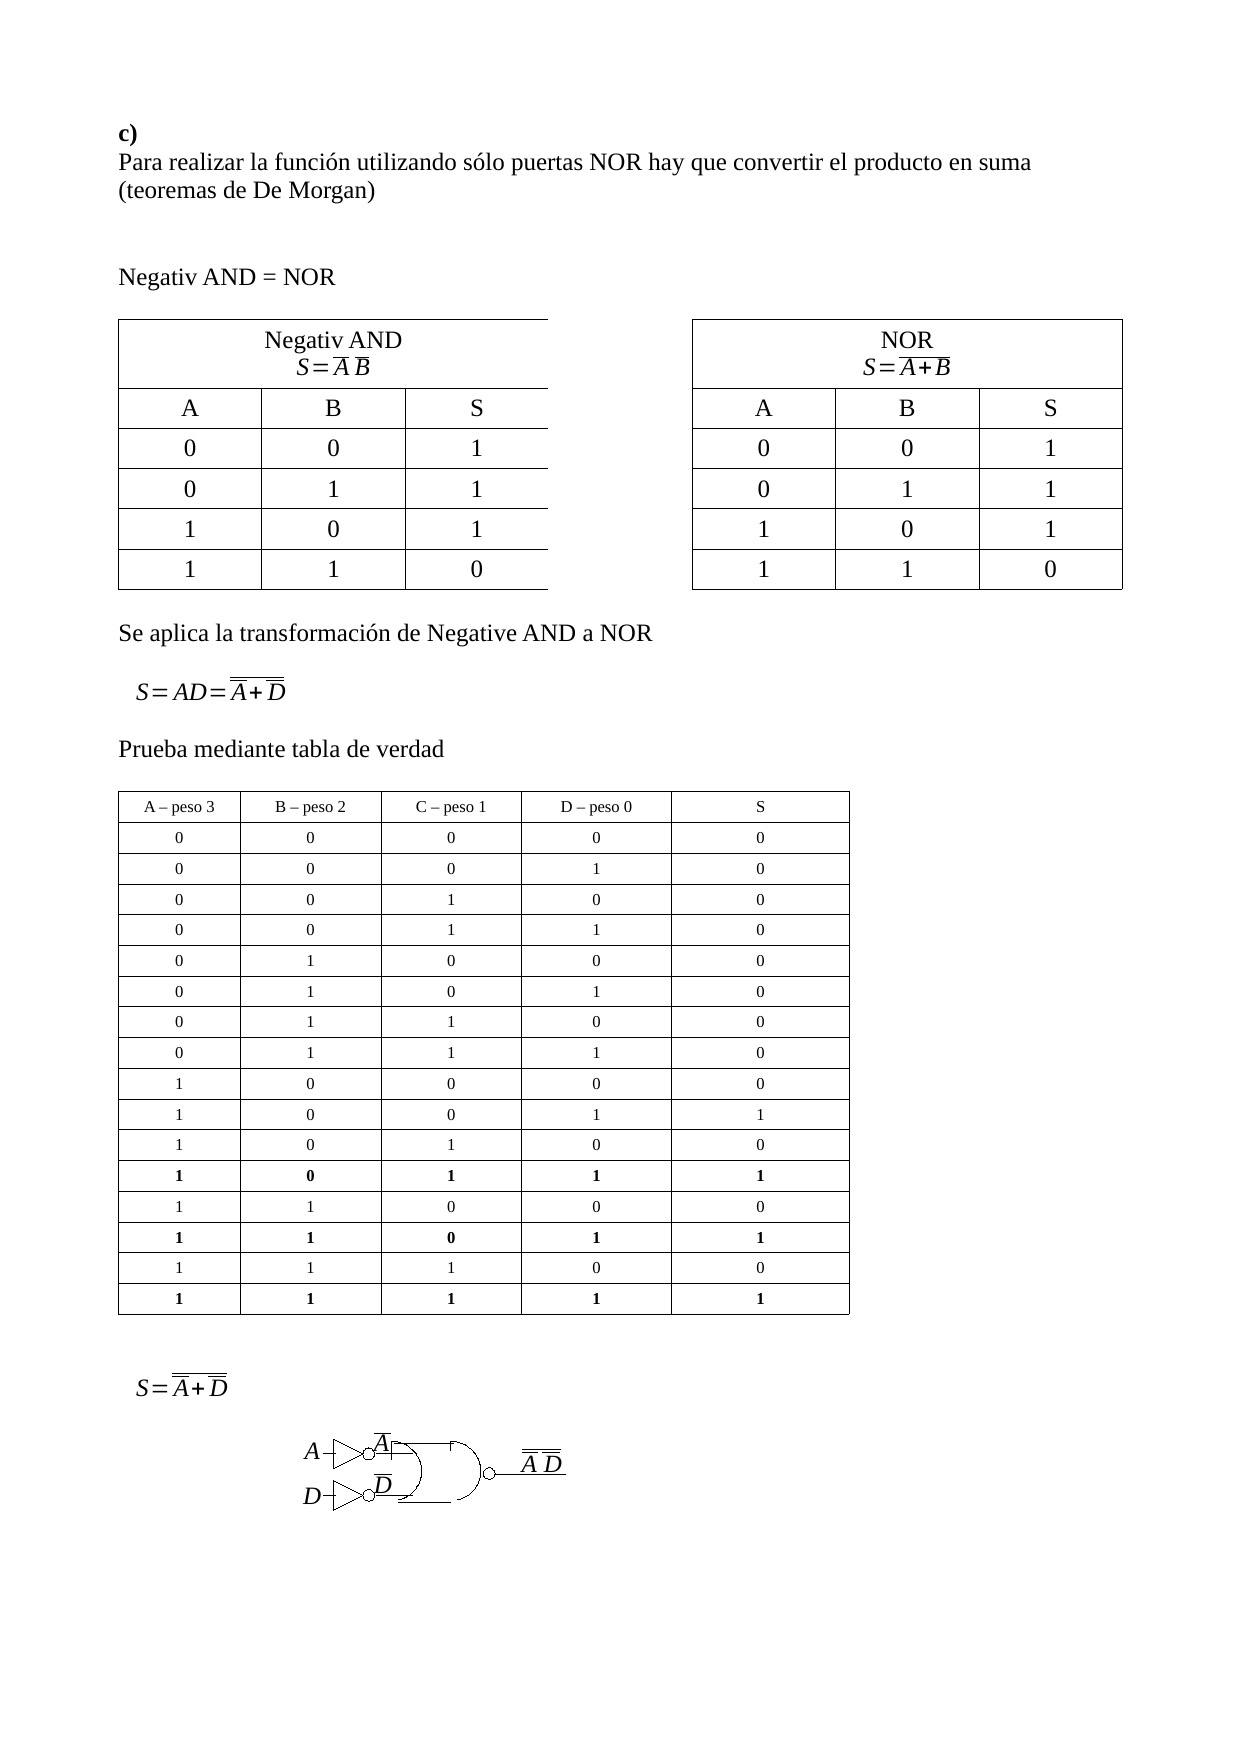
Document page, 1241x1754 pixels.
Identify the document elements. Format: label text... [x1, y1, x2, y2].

table_cell 0 [693, 469, 835, 508]
table_cell 0 [672, 885, 849, 914]
table_cell 1 [241, 1223, 381, 1252]
table_cell 1 [382, 1007, 521, 1037]
table_cell 1 [382, 1161, 521, 1191]
table_cell 0 [119, 977, 240, 1006]
table_cell 1 [119, 1284, 240, 1314]
table_cell 0 [672, 854, 849, 883]
table_cell 1 [119, 1161, 240, 1191]
table_cell 0 [382, 977, 521, 1006]
table_cell 0 [241, 1161, 381, 1191]
table_cell 0 [522, 1007, 671, 1037]
table_cell 1 [382, 1253, 521, 1283]
table_cell 0 [672, 1192, 849, 1222]
table_cell 1 [406, 429, 548, 468]
table_cell 1 [980, 429, 1122, 468]
table_header D – peso 0 [522, 792, 671, 822]
table_cell 0 [522, 1192, 671, 1222]
table_cell 0 [980, 550, 1122, 589]
table_cell 0 [241, 1130, 381, 1160]
table_cell 0 [119, 429, 261, 468]
table_cell 0 [382, 823, 521, 853]
table_cell 1 [262, 550, 405, 589]
table_cell 1 [241, 1192, 381, 1222]
table_cell 1 [672, 1100, 849, 1129]
table_cell 1 [382, 1038, 521, 1068]
table_cell 0 [382, 1100, 521, 1129]
text Prueba mediante tabla de verdad [118, 734, 1122, 763]
table_cell 1 [672, 1161, 849, 1191]
table_header C – peso 1 [382, 792, 521, 822]
table_cell 0 [672, 1038, 849, 1068]
table_cell 1 [119, 1130, 240, 1160]
table_cell 1 [382, 885, 521, 914]
table_cell 0 [522, 823, 671, 853]
table_cell 1 [262, 469, 405, 508]
table_cell 1 [406, 509, 548, 549]
table_cell 0 [672, 1007, 849, 1037]
table_cell 1 [241, 1284, 381, 1314]
table_cell 1 [836, 550, 979, 589]
table_cell 0 [119, 946, 240, 976]
table_cell 1 [119, 550, 261, 589]
table_cell 1 [522, 1161, 671, 1191]
table_cell 1 [672, 1223, 849, 1252]
table_cell 1 [382, 915, 521, 945]
table_cell 1 [522, 1038, 671, 1068]
table_cell 1 [522, 1100, 671, 1129]
text Para realizar la función utilizando sólo puertas NOR hay que convertir el producto en suma (teoremas de De Morgan) [118, 147, 1122, 204]
table_header Negativ AND [119, 320, 548, 387]
table_cell 1 [522, 915, 671, 945]
table_cell 0 [382, 946, 521, 976]
table_cell [548, 428, 692, 468]
table_cell 0 [672, 823, 849, 853]
table_cell 0 [119, 915, 240, 945]
table_cell 1 [382, 1130, 521, 1160]
table_cell 0 [672, 946, 849, 976]
table_cell 1 [980, 509, 1122, 549]
text Se aplica la transformación de Negative AND a NOR [118, 618, 1122, 647]
table_cell 1 [241, 946, 381, 976]
table_cell 0 [119, 823, 240, 853]
table_cell 0 [522, 946, 671, 976]
table_cell 0 [693, 429, 835, 468]
table_cell 0 [119, 1007, 240, 1037]
table_cell 1 [836, 469, 979, 508]
table_cell 0 [522, 1069, 671, 1099]
table_cell 0 [522, 1130, 671, 1160]
table_cell 1 [241, 1253, 381, 1283]
table_cell 1 [241, 977, 381, 1006]
table_cell 0 [672, 915, 849, 945]
table_cell 1 [980, 469, 1122, 508]
table_cell 0 [241, 1069, 381, 1099]
table_header NOR [693, 320, 1122, 387]
table_header B – peso 2 [241, 792, 381, 822]
table_cell 0 [382, 1069, 521, 1099]
table_cell 0 [672, 1069, 849, 1099]
table_cell 1 [119, 1223, 240, 1252]
table_cell 0 [241, 885, 381, 914]
table_cell 1 [119, 1192, 240, 1222]
table_cell A [693, 389, 835, 428]
table_cell 1 [119, 509, 261, 549]
table_cell [548, 468, 692, 508]
table_cell 1 [522, 854, 671, 883]
table_cell 1 [241, 1038, 381, 1068]
table_cell 0 [119, 854, 240, 883]
table_cell 0 [522, 885, 671, 914]
table_cell A [119, 389, 261, 428]
table_cell 0 [241, 1100, 381, 1129]
table_cell 0 [836, 509, 979, 549]
table_cell 1 [119, 1069, 240, 1099]
table_cell B [262, 389, 405, 428]
table_header A – peso 3 [119, 792, 240, 822]
table_cell 0 [241, 823, 381, 853]
table_cell 1 [241, 1007, 381, 1037]
table_cell S [406, 389, 548, 428]
table_cell 0 [522, 1253, 671, 1283]
table_cell 0 [382, 1192, 521, 1222]
table_cell 1 [693, 509, 835, 549]
table_cell 1 [522, 1284, 671, 1314]
table_cell B [836, 389, 979, 428]
table_cell [548, 388, 692, 428]
text c) [118, 118, 1122, 147]
table_cell 0 [262, 509, 405, 549]
text Negativ AND = NOR [118, 262, 1122, 291]
table_cell 0 [382, 854, 521, 883]
table_cell 0 [406, 550, 548, 589]
table_cell 0 [672, 1130, 849, 1160]
table_cell 0 [119, 885, 240, 914]
table_cell S [980, 389, 1122, 428]
table_cell 1 [522, 977, 671, 1006]
table_header S [672, 792, 849, 822]
table_cell 0 [262, 429, 405, 468]
table_cell 1 [672, 1284, 849, 1314]
table_cell 1 [119, 1253, 240, 1283]
table_cell 0 [382, 1223, 521, 1252]
table_header [548, 319, 692, 387]
table_cell [548, 549, 692, 589]
table_cell 0 [672, 1253, 849, 1283]
table_cell [548, 508, 692, 549]
table_cell 1 [119, 1100, 240, 1129]
table_cell 0 [241, 854, 381, 883]
table_cell 0 [241, 915, 381, 945]
table_cell 0 [836, 429, 979, 468]
table_cell 1 [406, 469, 548, 508]
table_cell 0 [119, 1038, 240, 1068]
table_cell 0 [119, 469, 261, 508]
table_cell 1 [382, 1284, 521, 1314]
table_cell 1 [522, 1223, 671, 1252]
table_cell 1 [693, 550, 835, 589]
table_cell 0 [672, 977, 849, 1006]
